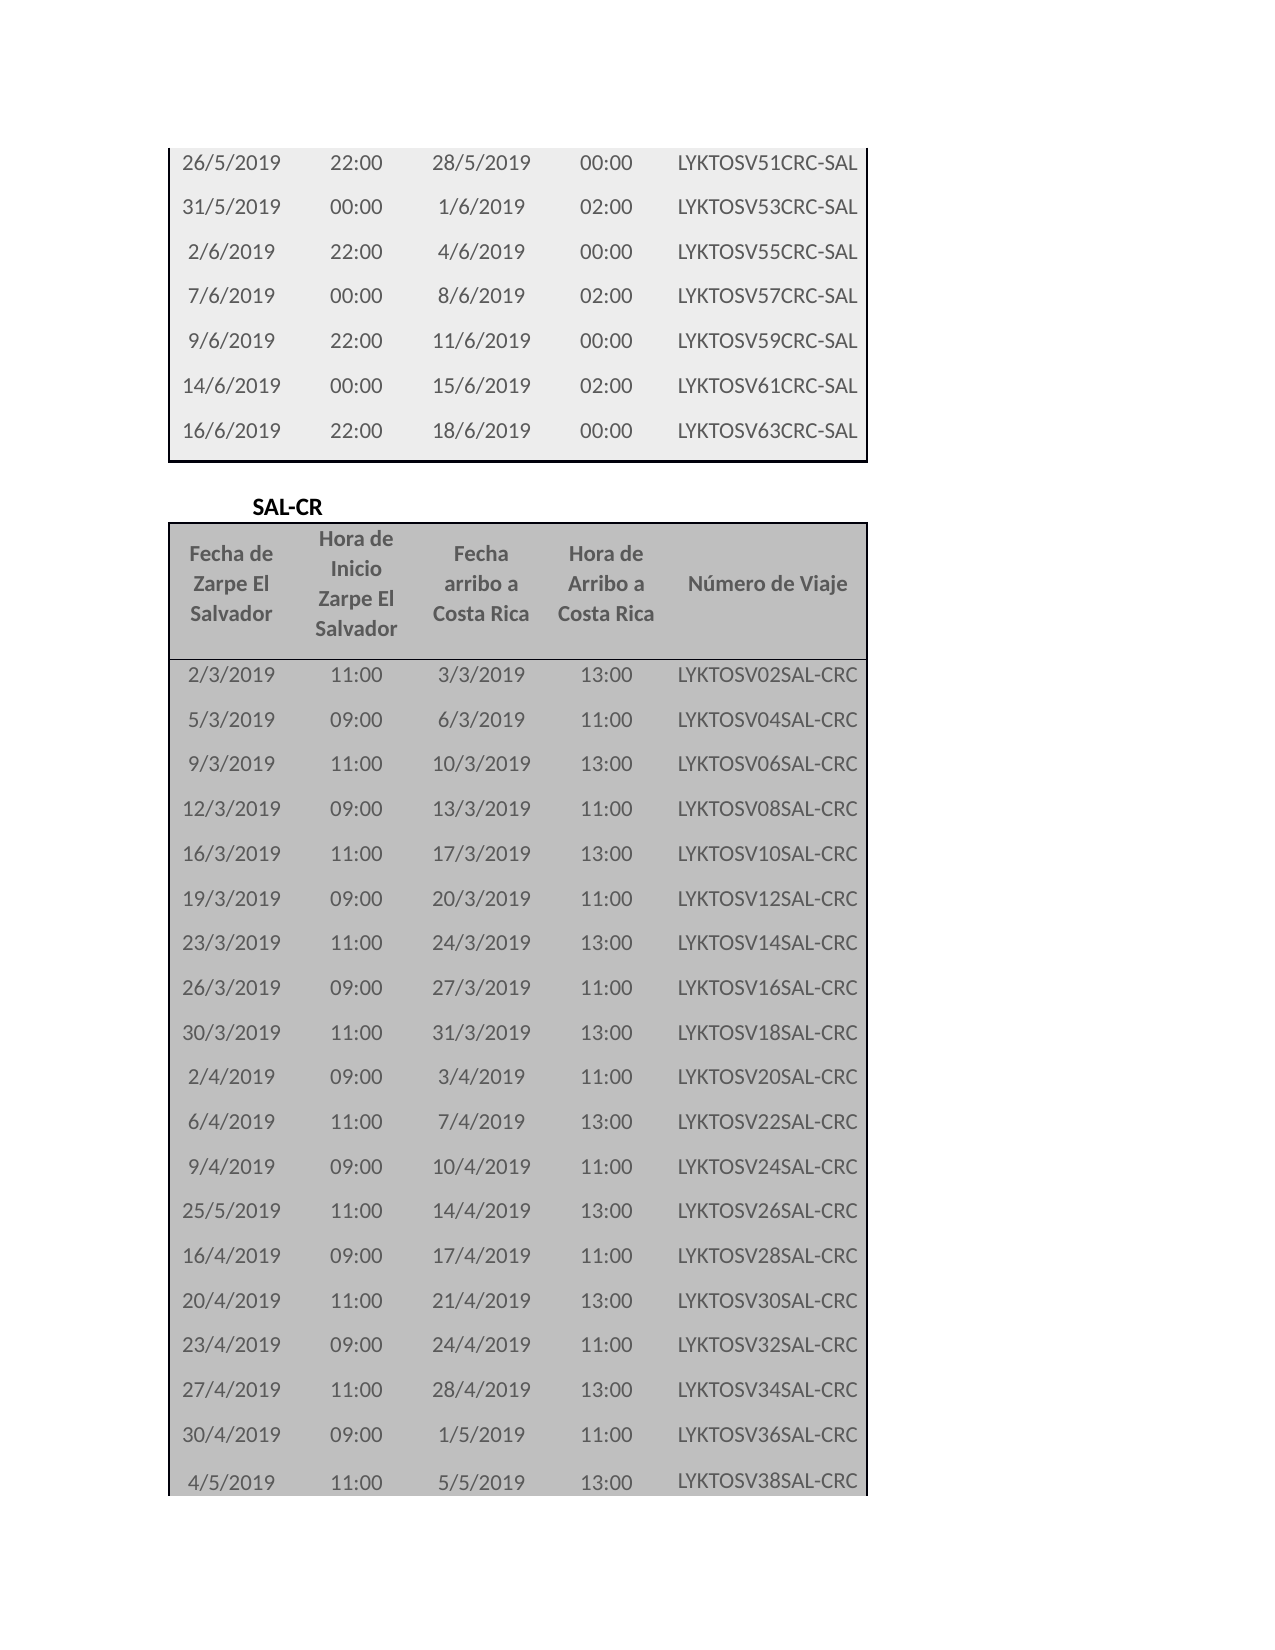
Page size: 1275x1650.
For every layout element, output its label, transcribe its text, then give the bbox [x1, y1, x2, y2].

table_cell 02:00 [544, 371, 669, 416]
table_cell 10/3/2019 [419, 750, 544, 794]
table_cell LYKTOSV12SAL-CRC [669, 884, 866, 928]
table_cell 00:00 [544, 416, 669, 460]
table_cell LYKTOSV04SAL-CRC [669, 705, 866, 749]
table_cell 9/3/2019 [170, 750, 294, 794]
table_cell 11:00 [294, 1018, 419, 1062]
table_cell 15/6/2019 [419, 371, 544, 416]
table_cell 00:00 [544, 326, 669, 371]
table_cell 02:00 [544, 192, 669, 237]
table_cell 13/3/2019 [419, 794, 544, 839]
list SAL-CR [252, 491, 1098, 522]
table_cell 22:00 [294, 148, 419, 192]
table_cell 09:00 [294, 884, 419, 928]
table_cell 26/5/2019 [170, 148, 294, 192]
table_cell 16/4/2019 [170, 1241, 294, 1286]
table_cell 11:00 [544, 705, 669, 749]
table_cell LYKTOSV61CRC-SAL [669, 371, 866, 416]
table_cell 00:00 [294, 282, 419, 326]
table_cell 28/4/2019 [419, 1375, 544, 1420]
table_cell 22:00 [294, 326, 419, 371]
table_cell 23/4/2019 [170, 1331, 294, 1375]
table_cell LYKTOSV36SAL-CRC [669, 1420, 866, 1464]
table_cell 9/4/2019 [170, 1152, 294, 1196]
table_cell 09:00 [294, 1152, 419, 1196]
table_cell LYKTOSV59CRC-SAL [669, 326, 866, 371]
table_cell 13:00 [544, 1196, 669, 1241]
table_cell LYKTOSV16SAL-CRC [669, 973, 866, 1018]
table_cell 24/3/2019 [419, 928, 544, 973]
table_cell 09:00 [294, 794, 419, 839]
table_cell LYKTOSV51CRC-SAL [669, 148, 866, 192]
table_cell 09:00 [294, 705, 419, 749]
table_cell 5/3/2019 [170, 705, 294, 749]
table_cell 11:00 [544, 1063, 669, 1107]
table_cell 8/6/2019 [419, 282, 544, 326]
table_cell 6/4/2019 [170, 1107, 294, 1152]
table_cell 16/3/2019 [170, 839, 294, 884]
table_cell 5/5/2019 [419, 1465, 544, 1496]
table_header Número de Viaje [669, 524, 866, 659]
table_cell 7/4/2019 [419, 1107, 544, 1152]
table_cell 17/3/2019 [419, 839, 544, 884]
table_cell LYKTOSV06SAL-CRC [669, 750, 866, 794]
table_cell 11:00 [294, 660, 419, 705]
table_cell 4/5/2019 [170, 1465, 294, 1496]
table_cell 13:00 [544, 1375, 669, 1420]
table_cell 9/6/2019 [170, 326, 294, 371]
table_cell 24/4/2019 [419, 1331, 544, 1375]
table_cell LYKTOSV24SAL-CRC [669, 1152, 866, 1196]
table_header Fecha arribo a Costa Rica [419, 524, 544, 659]
table_cell 2/4/2019 [170, 1063, 294, 1107]
table_cell 00:00 [294, 192, 419, 237]
table_cell 27/3/2019 [419, 973, 544, 1018]
table_cell 13:00 [544, 1018, 669, 1062]
table_cell 09:00 [294, 1331, 419, 1375]
table_cell 19/3/2019 [170, 884, 294, 928]
table_cell 11:00 [544, 1331, 669, 1375]
table_header Hora de Inicio Zarpe El Salvador [294, 524, 419, 659]
table_cell LYKTOSV20SAL-CRC [669, 1063, 866, 1107]
table_cell 11:00 [294, 928, 419, 973]
table_cell LYKTOSV18SAL-CRC [669, 1018, 866, 1062]
table_cell 17/4/2019 [419, 1241, 544, 1286]
table_cell 20/4/2019 [170, 1286, 294, 1331]
table_cell 14/4/2019 [419, 1196, 544, 1241]
table_cell 26/3/2019 [170, 973, 294, 1018]
table_cell LYKTOSV63CRC-SAL [669, 416, 866, 460]
table_cell 00:00 [294, 371, 419, 416]
table_cell 00:00 [544, 148, 669, 192]
table_cell 13:00 [544, 750, 669, 794]
table_cell 13:00 [544, 1465, 669, 1496]
table_cell 28/5/2019 [419, 148, 544, 192]
table_cell LYKTOSV22SAL-CRC [669, 1107, 866, 1152]
table_cell 1/6/2019 [419, 192, 544, 237]
table_cell 21/4/2019 [419, 1286, 544, 1331]
table_cell 25/5/2019 [170, 1196, 294, 1241]
table_cell 09:00 [294, 1063, 419, 1107]
table_cell 10/4/2019 [419, 1152, 544, 1196]
table_cell 13:00 [544, 1107, 669, 1152]
table_cell LYKTOSV28SAL-CRC [669, 1241, 866, 1286]
table_cell 09:00 [294, 1241, 419, 1286]
table_cell 3/3/2019 [419, 660, 544, 705]
table_cell 09:00 [294, 973, 419, 1018]
table_cell 11:00 [544, 1241, 669, 1286]
table_cell LYKTOSV26SAL-CRC [669, 1196, 866, 1241]
table_cell LYKTOSV53CRC-SAL [669, 192, 866, 237]
table_cell 11:00 [294, 750, 419, 794]
table_cell 1/5/2019 [419, 1420, 544, 1464]
table_cell 13:00 [544, 839, 669, 884]
table_cell 13:00 [544, 660, 669, 705]
table_cell 12/3/2019 [170, 794, 294, 839]
table_cell 14/6/2019 [170, 371, 294, 416]
table_header Fecha de Zarpe El Salvador [170, 524, 294, 659]
table_cell LYKTOSV08SAL-CRC [669, 794, 866, 839]
table_cell 11:00 [544, 1420, 669, 1464]
table_cell 11:00 [544, 884, 669, 928]
table_cell 31/5/2019 [170, 192, 294, 237]
table_cell 3/4/2019 [419, 1063, 544, 1107]
table_cell 09:00 [294, 1420, 419, 1464]
table_cell LYKTOSV34SAL-CRC [669, 1375, 866, 1420]
table_cell 4/6/2019 [419, 237, 544, 282]
table_cell 2/6/2019 [170, 237, 294, 282]
table_cell 22:00 [294, 416, 419, 460]
table_cell 18/6/2019 [419, 416, 544, 460]
table_cell 11:00 [544, 794, 669, 839]
table_cell 11/6/2019 [419, 326, 544, 371]
table_cell 30/4/2019 [170, 1420, 294, 1464]
table_cell 6/3/2019 [419, 705, 544, 749]
table_cell 11:00 [294, 1465, 419, 1496]
table_cell 00:00 [544, 237, 669, 282]
table_cell 02:00 [544, 282, 669, 326]
table_cell 11:00 [294, 1286, 419, 1331]
table_cell 11:00 [294, 1375, 419, 1420]
table_cell 27/4/2019 [170, 1375, 294, 1420]
table_cell 30/3/2019 [170, 1018, 294, 1062]
table_cell 23/3/2019 [170, 928, 294, 973]
table_cell 20/3/2019 [419, 884, 544, 928]
table_cell 31/3/2019 [419, 1018, 544, 1062]
table_cell 7/6/2019 [170, 282, 294, 326]
table_cell LYKTOSV32SAL-CRC [669, 1331, 866, 1375]
table_cell 16/6/2019 [170, 416, 294, 460]
table_header Hora de Arribo a Costa Rica [544, 524, 669, 659]
table_cell 11:00 [544, 973, 669, 1018]
table_cell LYKTOSV38SAL-CRC [669, 1465, 866, 1496]
table_cell LYKTOSV02SAL-CRC [669, 660, 866, 705]
table_cell 11:00 [294, 1107, 419, 1152]
table_cell 13:00 [544, 928, 669, 973]
table_cell LYKTOSV10SAL-CRC [669, 839, 866, 884]
table_cell LYKTOSV30SAL-CRC [669, 1286, 866, 1331]
table_cell LYKTOSV14SAL-CRC [669, 928, 866, 973]
table_cell 11:00 [294, 1196, 419, 1241]
table_cell 11:00 [544, 1152, 669, 1196]
table_cell 13:00 [544, 1286, 669, 1331]
table_cell 22:00 [294, 237, 419, 282]
table_cell 2/3/2019 [170, 660, 294, 705]
table_cell LYKTOSV55CRC-SAL [669, 237, 866, 282]
table_cell 11:00 [294, 839, 419, 884]
table_cell LYKTOSV57CRC-SAL [669, 282, 866, 326]
